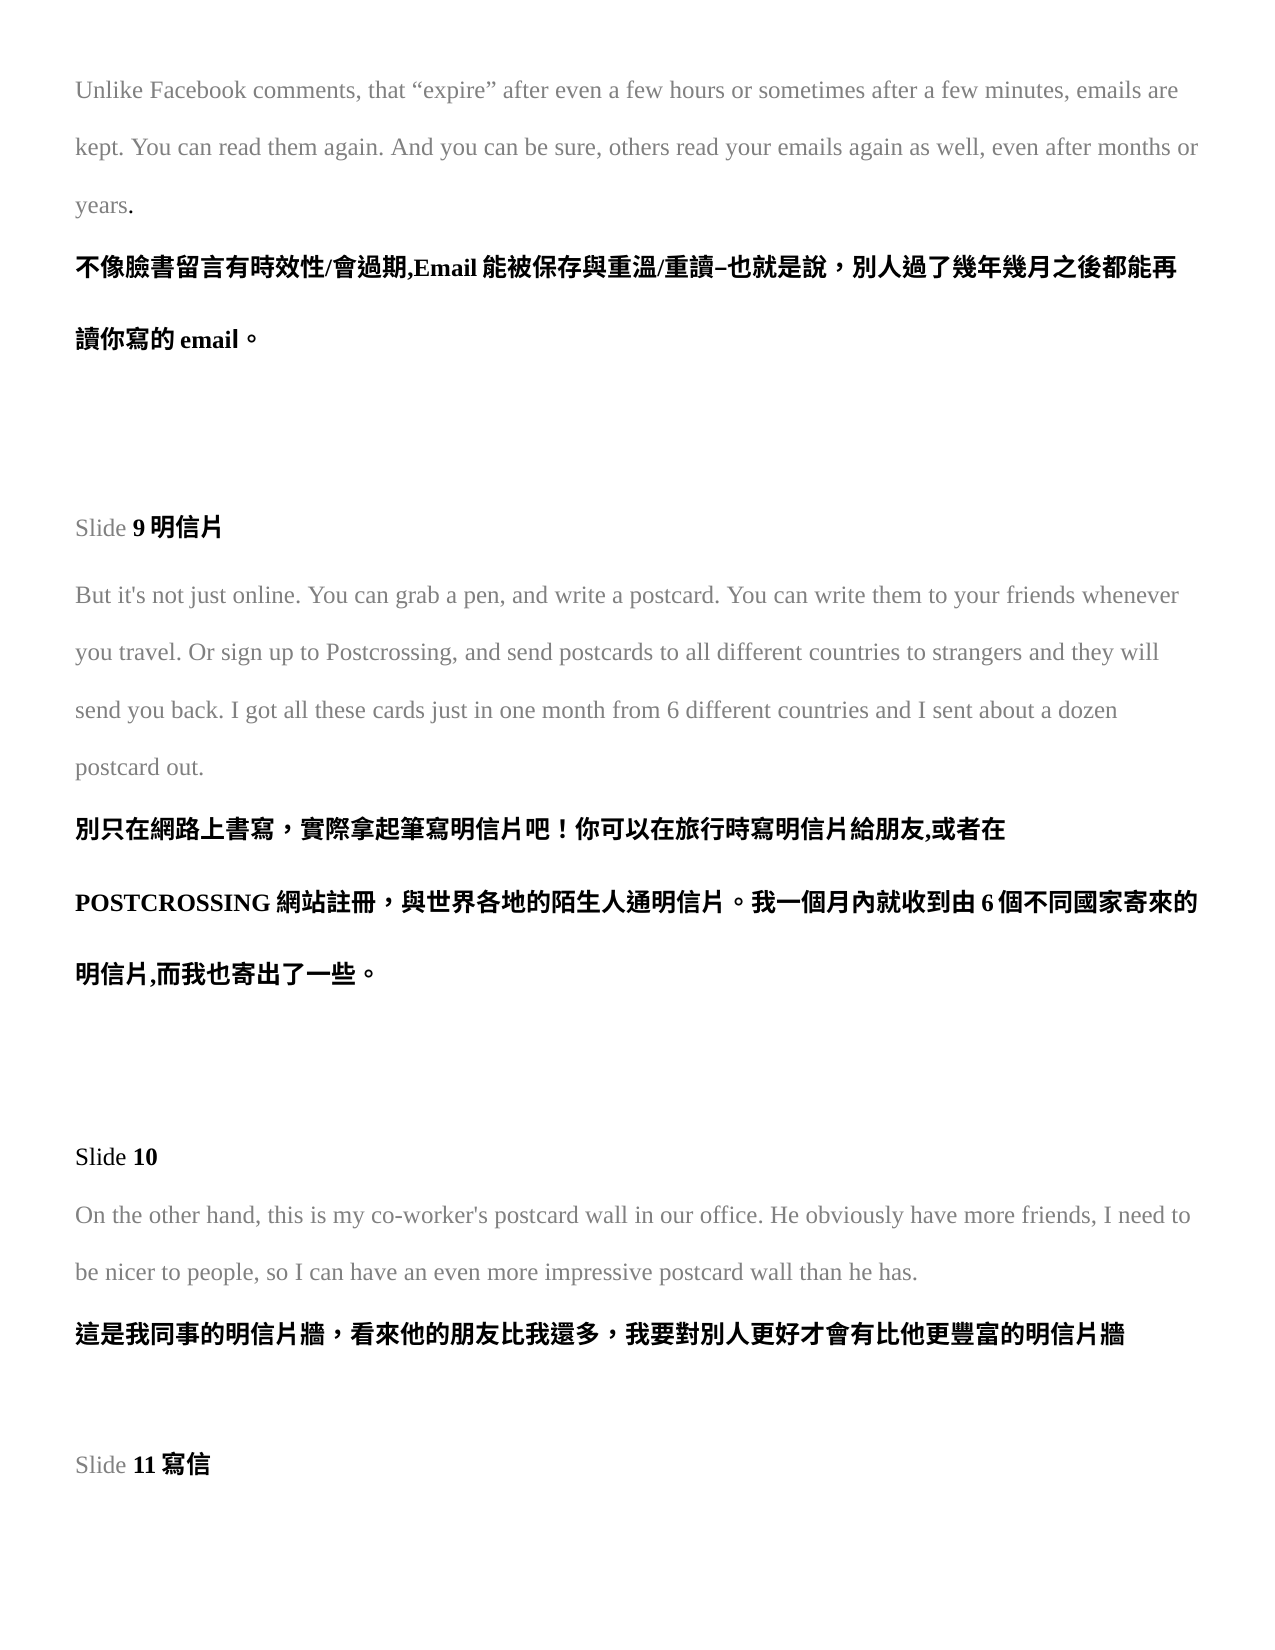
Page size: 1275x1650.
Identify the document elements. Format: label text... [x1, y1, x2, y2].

text On the other hand, this is my co-worker's postcard wall in our office. He obviously have more friends, I need to be nicer to people, so I can have an even more impressive postcard wall than he has. [75, 1200, 1200, 1286]
text Slide 9明信片 [75, 507, 1200, 544]
text 別只在網路上書寫，實際拿起筆寫明信片吧！你可以在旅行時寫明信片給朋友,或者在POSTCROSSING網站註冊，與世界各地的陌生人通明信片。我一個月內就收到由6個不同國家寄來的明信片,而我也寄出了一些。 [75, 810, 1200, 991]
text But it's not just online. You can grab a pen, and write a postcard. You can write them to your friends whenever you travel. Or sign up to Postcrossing, and send postcards to all different countries to strangers and they will send you back. I got all these cards just in one month from 6 different countries and I sent about a dozen postcard out. [75, 580, 1200, 781]
text 不像臉書留言有時效性/會過期,Email能被保存與重溫/重讀–也就是說，別人過了幾年幾月之後都能再讀你寫的email。 [75, 247, 1200, 356]
text 這是我同事的明信片牆，看來他的朋友比我還多，我要對別人更好才會有比他更豐富的明信片牆 [75, 1315, 1200, 1351]
text Unlike Facebook comments, that “expire” after even a few hours or sometimes after a few minutes, emails are kept. You can read them again. And you can be sure, others read your emails again as well, even after months or years. [75, 75, 1200, 219]
text Slide 10 [75, 1142, 1200, 1171]
text Slide 11寫信 [75, 1445, 1200, 1481]
